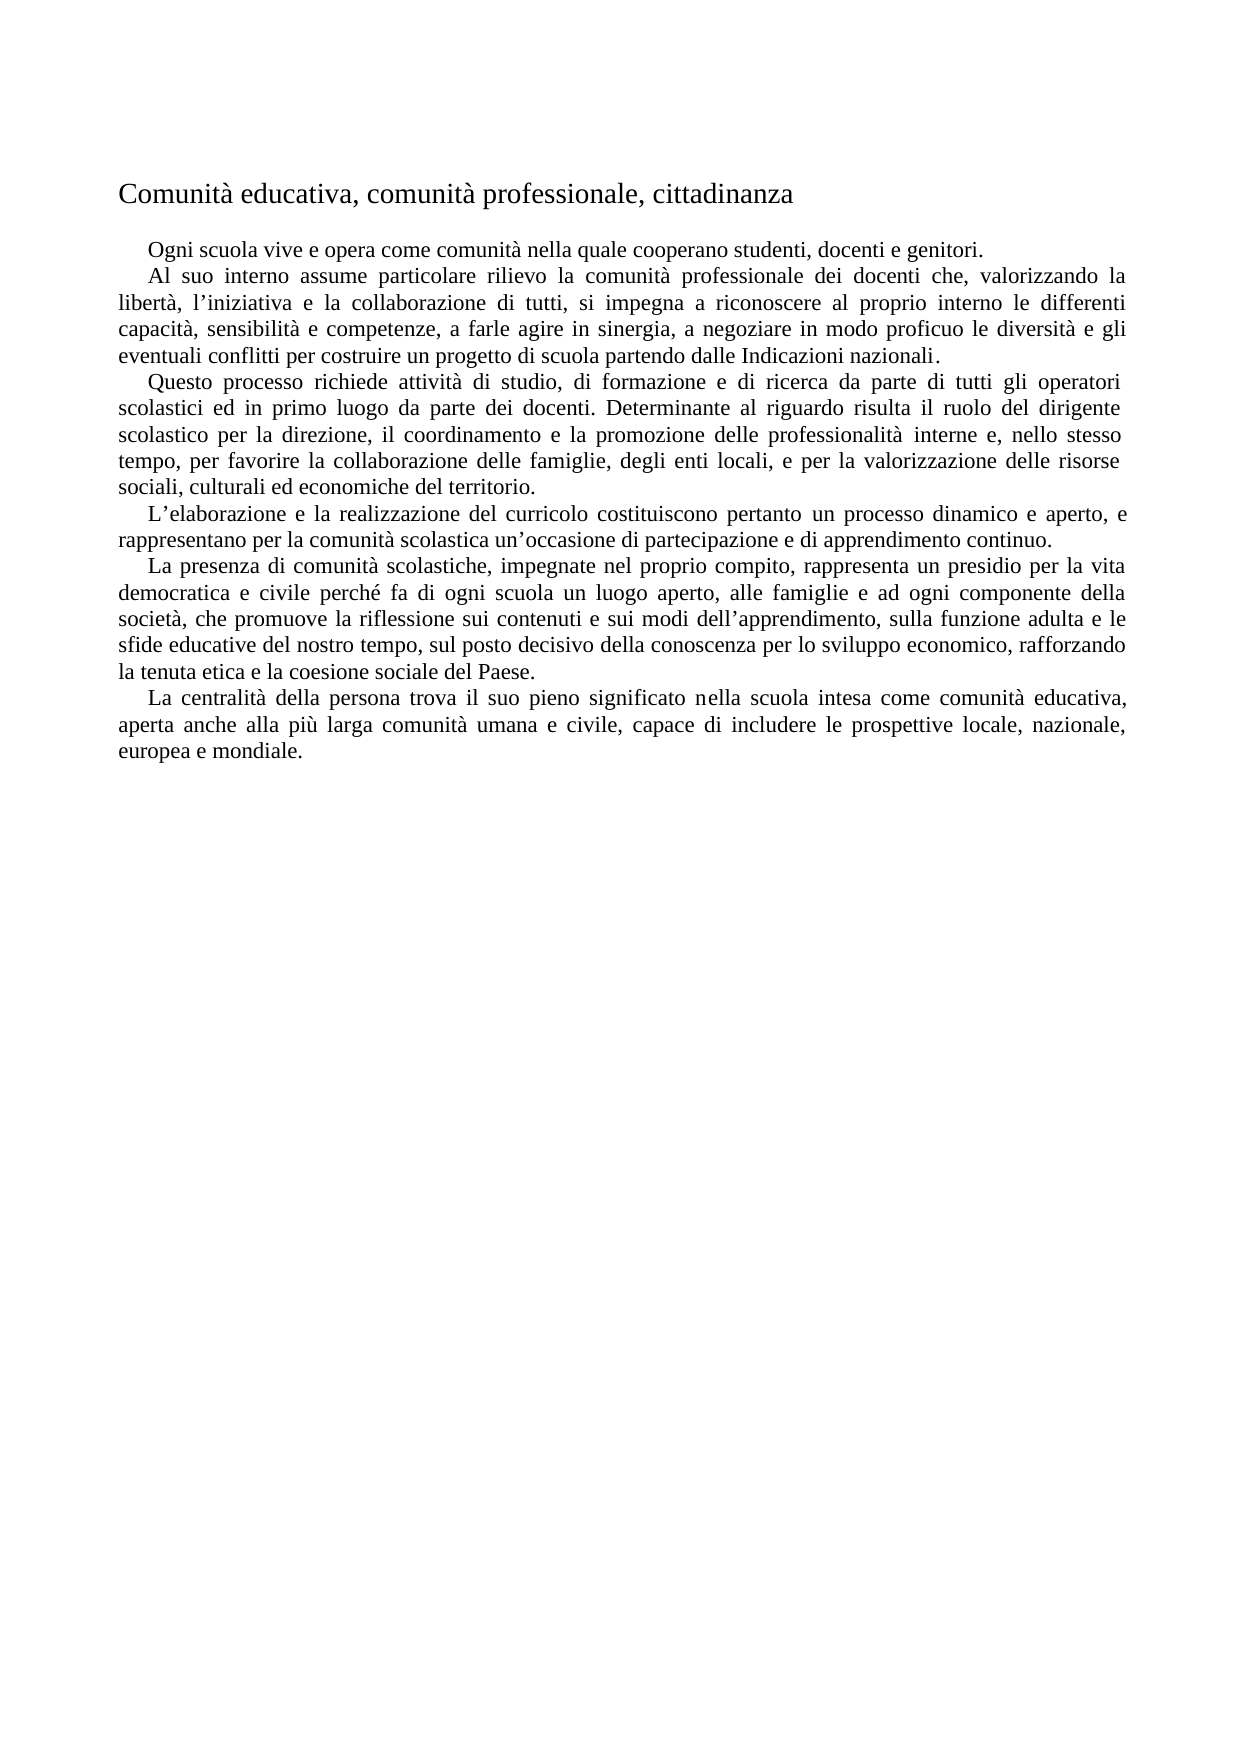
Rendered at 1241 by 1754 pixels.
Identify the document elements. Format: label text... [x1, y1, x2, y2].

text La presenza di comunità scolastiche, impegnate nel proprio compito, rappresenta un presidio per la vita democratica e civile perché fa di ogni scuola un luogo aperto, alle famiglie e ad ogni componente della società, che promuove la riflessione sui contenuti e sui modi dell’apprendimento, sulla funzione adulta e le sfide educative del nostro tempo, sul posto decisivo della conoscenza per lo sviluppo economico, rafforzando la tenuta etica e la coesione sociale del Paese. [118, 552, 1128, 684]
text Al suo interno assume particolare rilievo la comunità professionale dei docenti che, valorizzando la libertà, l’iniziativa e la collaborazione di tutti, si impegna a riconoscere al proprio interno le differenti capacità, sensibilità e competenze, a farle agire in sinergia, a negoziare in modo proficuo le diversità e gli eventuali conflitti per costruire un progetto di scuola partendo dalle Indicazioni nazionali. [118, 263, 1128, 368]
text La centralità della persona trova il suo pieno significato nella scuola intesa come comunità educativa, aperta anche alla più larga comunità umana e civile, capace di includere le prospettive locale, nazionale, europea e mondiale. [118, 684, 1128, 763]
subtitle Comunità educativa, comunità professionale, cittadinanza [118, 176, 1122, 210]
text L’elaborazione e la realizzazione del curricolo costituiscono pertanto un processo dinamico e aperto, e rappresentano per la comunità scolastica un’occasione di partecipazione e di apprendimento continuo. [118, 500, 1128, 552]
text Ogni scuola vive e opera come comunità nella quale cooperano studenti, docenti e genitori. [118, 236, 1128, 263]
text Questo processo richiede attività di studio, di formazione e di ricerca da parte di tutti gli operatori scolastici ed in primo luogo da parte dei docenti. Determinante al riguardo risulta il ruolo del dirigente scolastico per la direzione, il coordinamento e la promozione delle professionalità interne e, nello stesso tempo, per favorire la collaborazione delle famiglie, degli enti locali, e per la valorizzazione delle risorse sociali, culturali ed economiche del territorio. [118, 368, 1122, 500]
